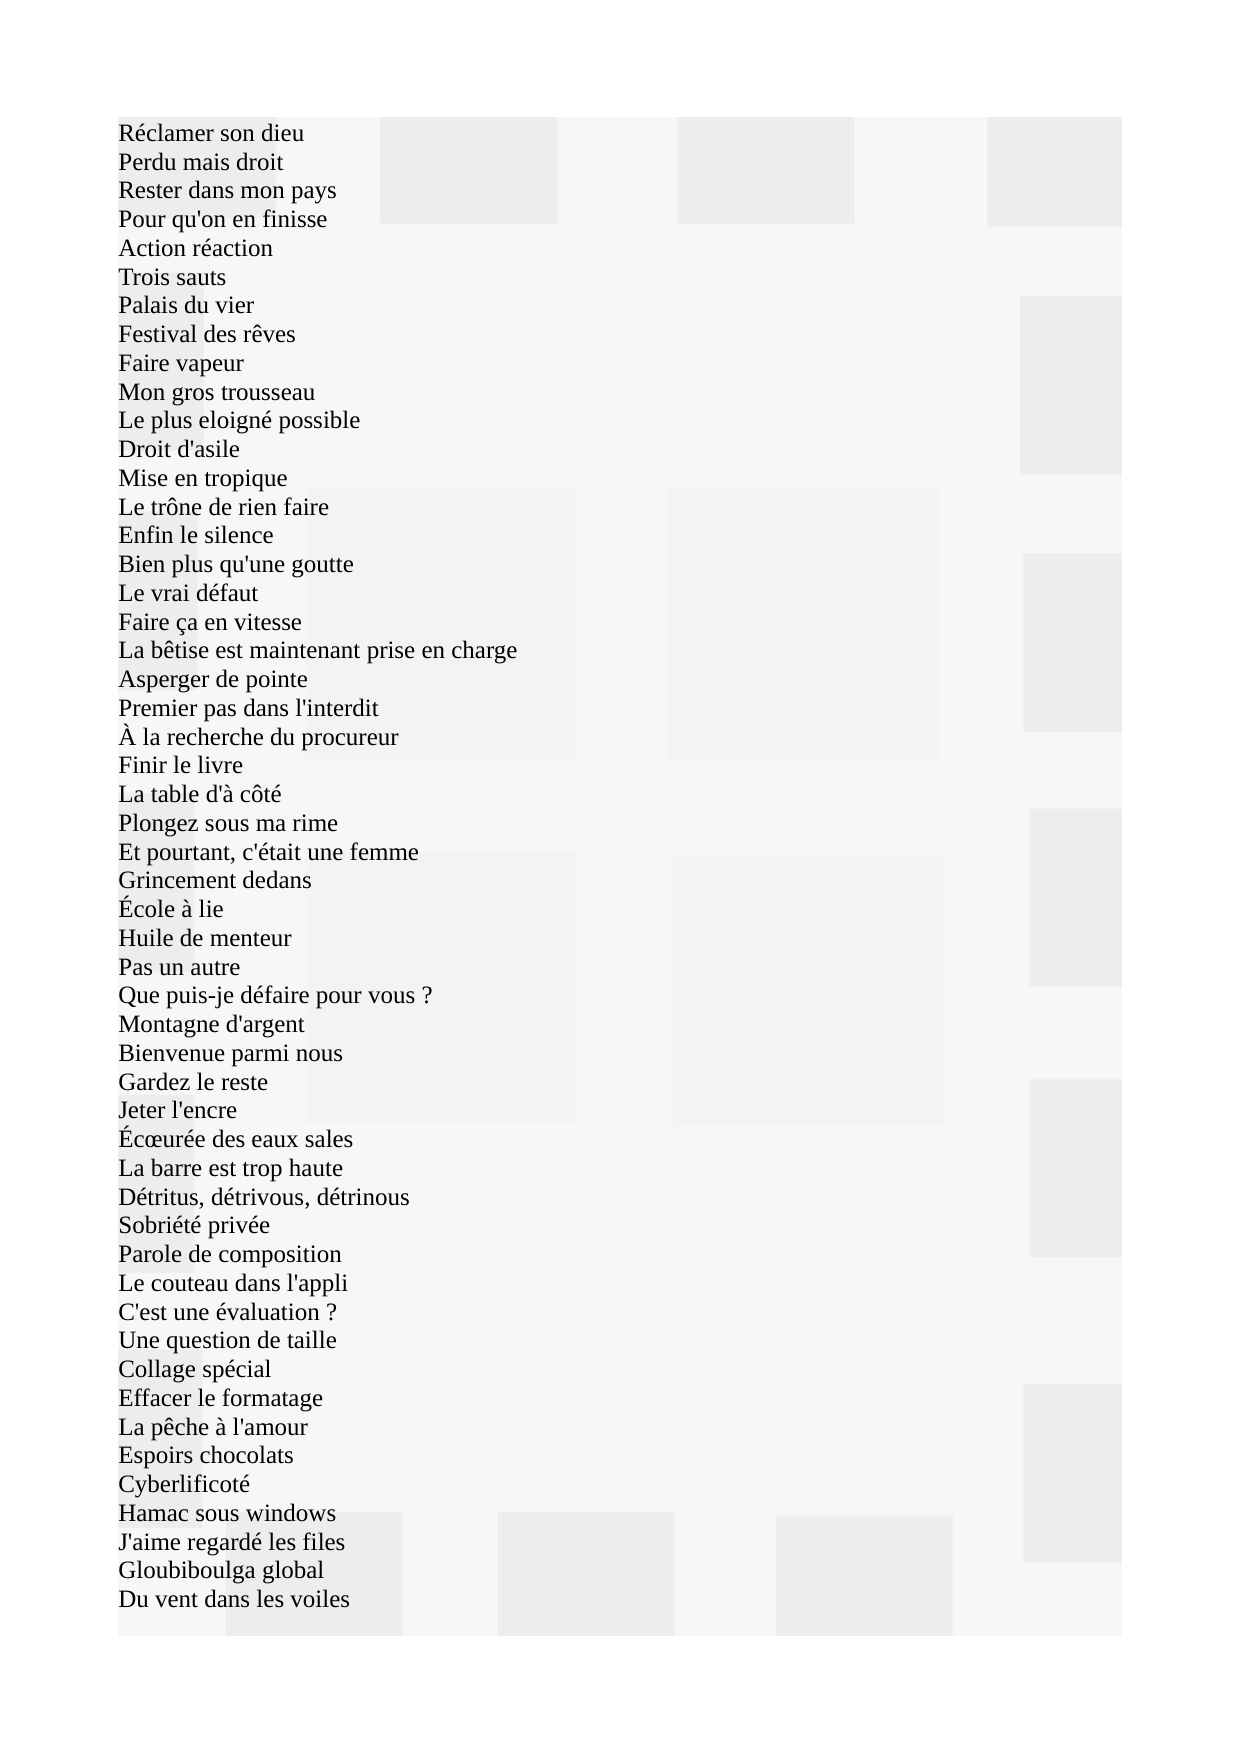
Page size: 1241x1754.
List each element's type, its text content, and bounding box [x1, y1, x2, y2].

text Le trône de rien faire [118, 492, 1122, 521]
text La pêche à l'amour [118, 1412, 1122, 1441]
text Grincement dedans [118, 866, 1122, 894]
text Premier pas dans l'interdit [118, 693, 1122, 722]
text Parole de composition [118, 1239, 1122, 1268]
text Écœurée des eaux sales [118, 1124, 1122, 1153]
text Rester dans mon pays [118, 176, 1122, 204]
text Détritus, détrivous, détrinous [118, 1182, 1122, 1211]
text Que puis-je défaire pour vous ? [118, 981, 1122, 1009]
text Montagne d'argent [118, 1009, 1122, 1038]
text J'aime regardé les files [118, 1527, 1122, 1556]
text Gloubiboulga global [118, 1556, 1122, 1584]
text Perdu mais droit [118, 147, 1122, 176]
text Pour qu'on en finisse [118, 204, 1122, 233]
text Pas un autre [118, 952, 1122, 981]
text Mise en tropique [118, 463, 1122, 492]
text Faire ça en vitesse [118, 607, 1122, 636]
text La bêtise est maintenant prise en charge [118, 636, 1122, 664]
text Plongez sous ma rime [118, 808, 1122, 837]
text Enfin le silence [118, 521, 1122, 549]
text Festival des rêves [118, 319, 1122, 348]
text Une question de taille [118, 1326, 1122, 1354]
text Effacer le formatage [118, 1383, 1122, 1412]
text Sobriété privée [118, 1211, 1122, 1239]
text Espoirs chocolats [118, 1441, 1122, 1469]
text La barre est trop haute [118, 1153, 1122, 1182]
text Mon gros trousseau [118, 377, 1122, 406]
text Asperger de pointe [118, 664, 1122, 693]
text Gardez le reste [118, 1067, 1122, 1096]
text La table d'à côté [118, 779, 1122, 808]
text Du vent dans les voiles [118, 1584, 1122, 1613]
text Hamac sous windows [118, 1498, 1122, 1527]
text Trois sauts [118, 262, 1122, 291]
text Huile de menteur [118, 923, 1122, 952]
text C'est une évaluation ? [118, 1297, 1122, 1326]
text Finir le livre [118, 751, 1122, 779]
text Action réaction [118, 233, 1122, 262]
text Cyberlificoté [118, 1469, 1122, 1498]
text Collage spécial [118, 1354, 1122, 1383]
text Réclamer son dieu [118, 118, 1122, 147]
text Bienvenue parmi nous [118, 1038, 1122, 1067]
text Le couteau dans l'appli [118, 1268, 1122, 1297]
text À la recherche du procureur [118, 722, 1122, 751]
text Jeter l'encre [118, 1096, 1122, 1124]
text Droit d'asile [118, 434, 1122, 463]
text École à lie [118, 894, 1122, 923]
text Faire vapeur [118, 348, 1122, 377]
text Le vrai défaut [118, 578, 1122, 607]
text Palais du vier [118, 291, 1122, 319]
text Le plus eloigné possible [118, 406, 1122, 434]
text Et pourtant, c'était une femme [118, 837, 1122, 866]
text Bien plus qu'une goutte [118, 549, 1122, 578]
